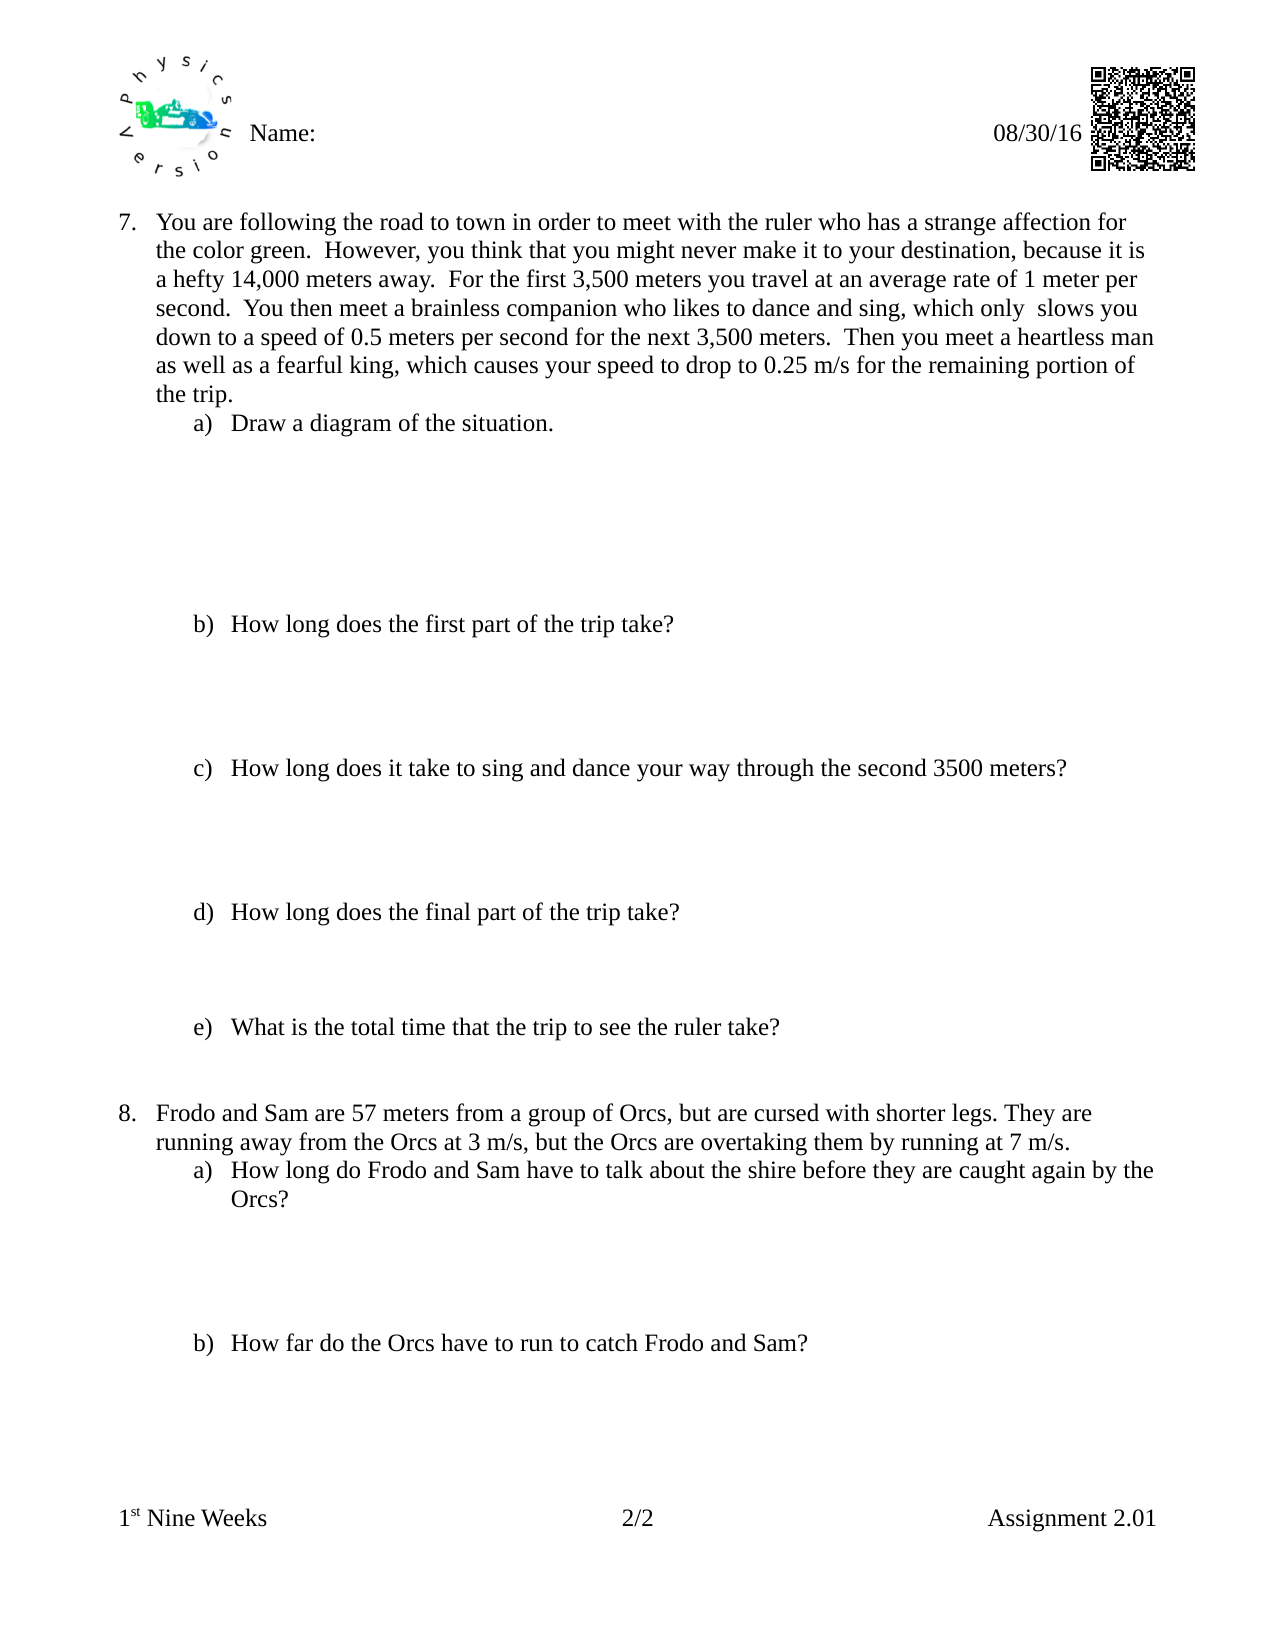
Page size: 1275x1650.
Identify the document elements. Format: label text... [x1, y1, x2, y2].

list You are following the road to town in order to meet with the ruler who has a strange affection for the color green. However, you think that you might never make it to your destination, because it is a hefty 14,000 meters away. For the first 3,500 meters you travel at an average rate of 1 meter per second. You then meet a brainless companion who likes to dance and sing, which only slows you down to a speed of 0.5 meters per second for the next 3,500 meters. Then you meet a heartless man as well as a fearful king, which causes your speed to drop to 0.25 m/s for the remaining portion of the trip. [118, 207, 1157, 408]
list How long does it take to sing and dance your way through the second 3500 meters? [193, 753, 1157, 782]
list How long does the final part of the trip take? [193, 897, 1157, 926]
list Frodo and Sam are 57 meters from a group of Orcs, but are cursed with shorter legs. They are running away from the Orcs at 3 m/s, but the Orcs are overtaking them by running at 7 m/s. [118, 1098, 1157, 1156]
picture [119, 56, 232, 177]
list How far do the Orcs have to run to catch Frodo and Sam? [193, 1328, 1157, 1357]
list How long do Frodo and Sam have to talk about the shire before they are caught again by the Orcs? [193, 1156, 1157, 1213]
picture [1082, 58, 1203, 179]
list What is the total time that the trip to see the ruler take? [193, 1012, 1157, 1041]
list Draw a diagram of the situation. [193, 408, 1157, 437]
list How long does the first part of the trip take? [193, 609, 1157, 638]
